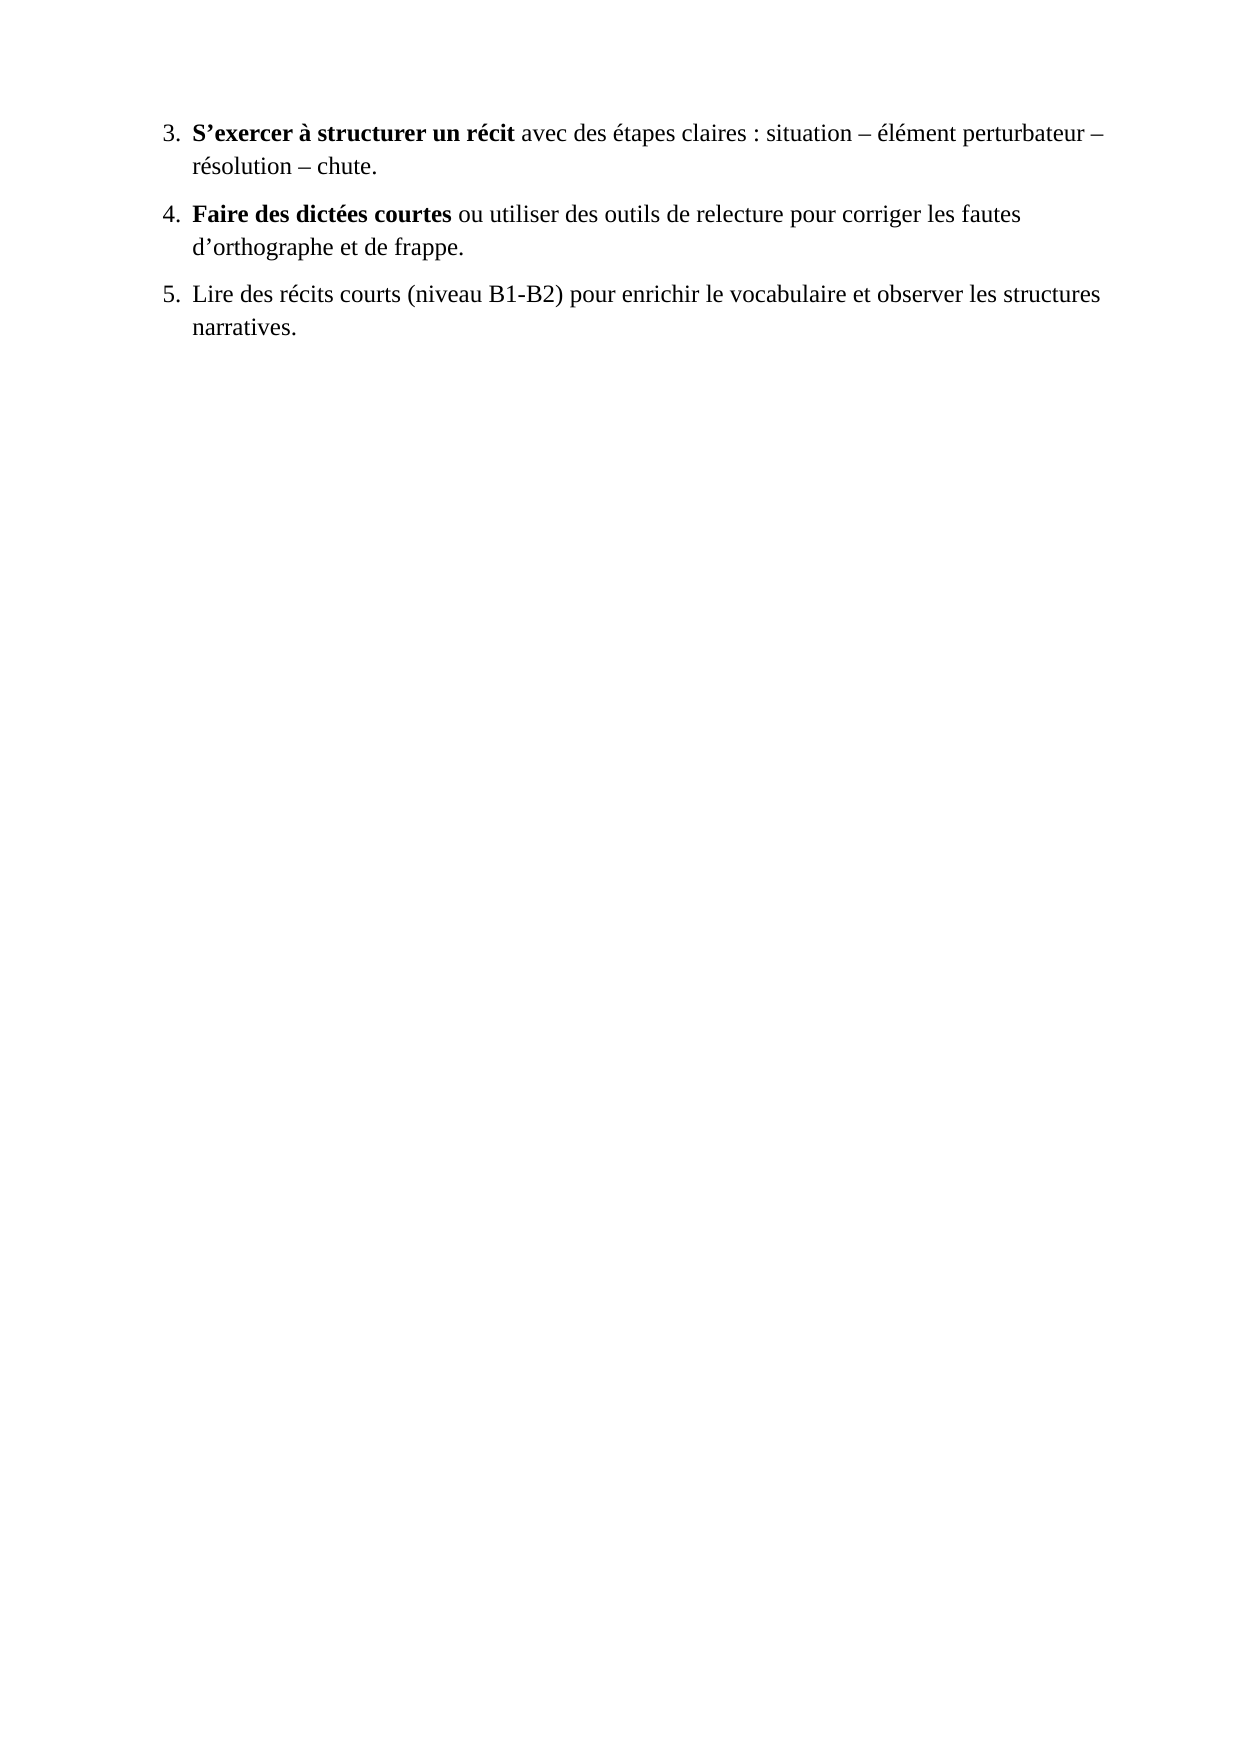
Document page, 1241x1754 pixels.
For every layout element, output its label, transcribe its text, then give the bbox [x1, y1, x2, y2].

list S’exercer à structurer un récit avec des étapes claires : situation – élément perturbateur – résolution – chute. [162, 118, 1122, 180]
list Faire des dictées courtes ou utiliser des outils de relecture pour corriger les fautes d’orthographe et de frappe. [162, 199, 1122, 261]
list Lire des récits courts (niveau B1-B2) pour enrichir le vocabulaire et observer les structures narratives. [162, 279, 1122, 341]
